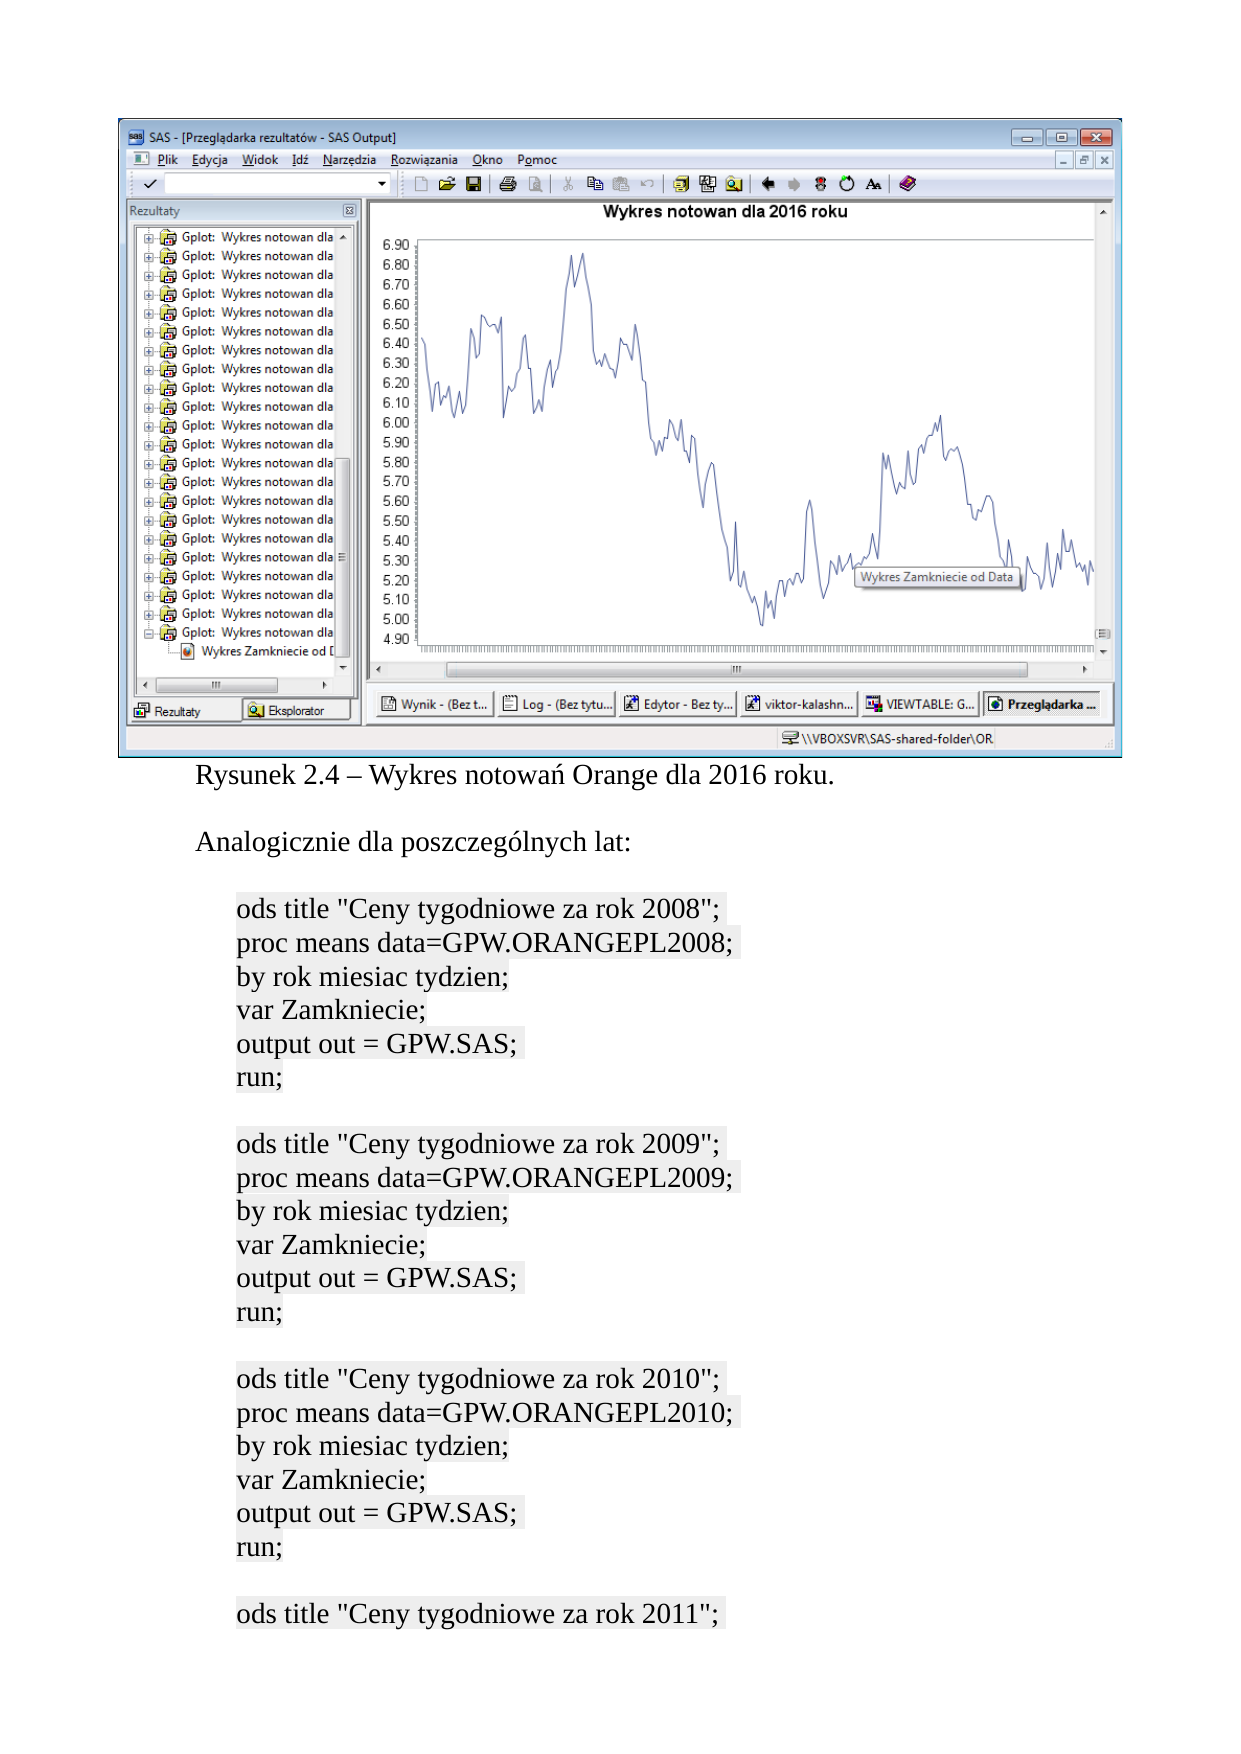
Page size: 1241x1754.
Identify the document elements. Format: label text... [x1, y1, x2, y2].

text output out = GPW.SAS; [525, 1026, 1122, 1059]
text ods title "Ceny tygodniowe za rok 2008"; [727, 892, 1122, 925]
text var Zamkniecie; [427, 1462, 1122, 1495]
text proc means data=GPW.ORANGEPL2009; [741, 1160, 1122, 1193]
text ods title "Ceny tygodniowe za rok 2010"; [727, 1361, 1122, 1395]
text var Zamkniecie; [427, 1227, 1122, 1261]
text proc means data=GPW.ORANGEPL2010; [741, 1395, 1122, 1428]
text Analogicznie dla poszczególnych lat: [118, 824, 1122, 858]
text proc means data=GPW.ORANGEPL2008; [741, 925, 1122, 959]
text run; [283, 1529, 1122, 1562]
text run; [283, 1294, 1122, 1328]
text run; [283, 1059, 1122, 1093]
text Rysunek 2.4 – Wykres notowań Orange dla 2016 roku. [835, 758, 1122, 791]
text by rok miesiac tydzien; [509, 1428, 1122, 1462]
picture [118, 118, 1123, 758]
text output out = GPW.SAS; [525, 1261, 1122, 1294]
text by rok miesiac tydzien; [236, 1193, 1122, 1227]
text by rok miesiac tydzien; [509, 959, 1122, 992]
text Rysunek 2.4 – Wykres notowań Orange dla 2016 roku. [118, 758, 195, 791]
text ods title "Ceny tygodniowe za rok 2009"; [727, 1126, 1122, 1160]
text var Zamkniecie; [427, 992, 1122, 1026]
text output out = GPW.SAS; [525, 1495, 1122, 1529]
text ods title "Ceny tygodniowe za rok 2011"; [726, 1596, 1122, 1629]
